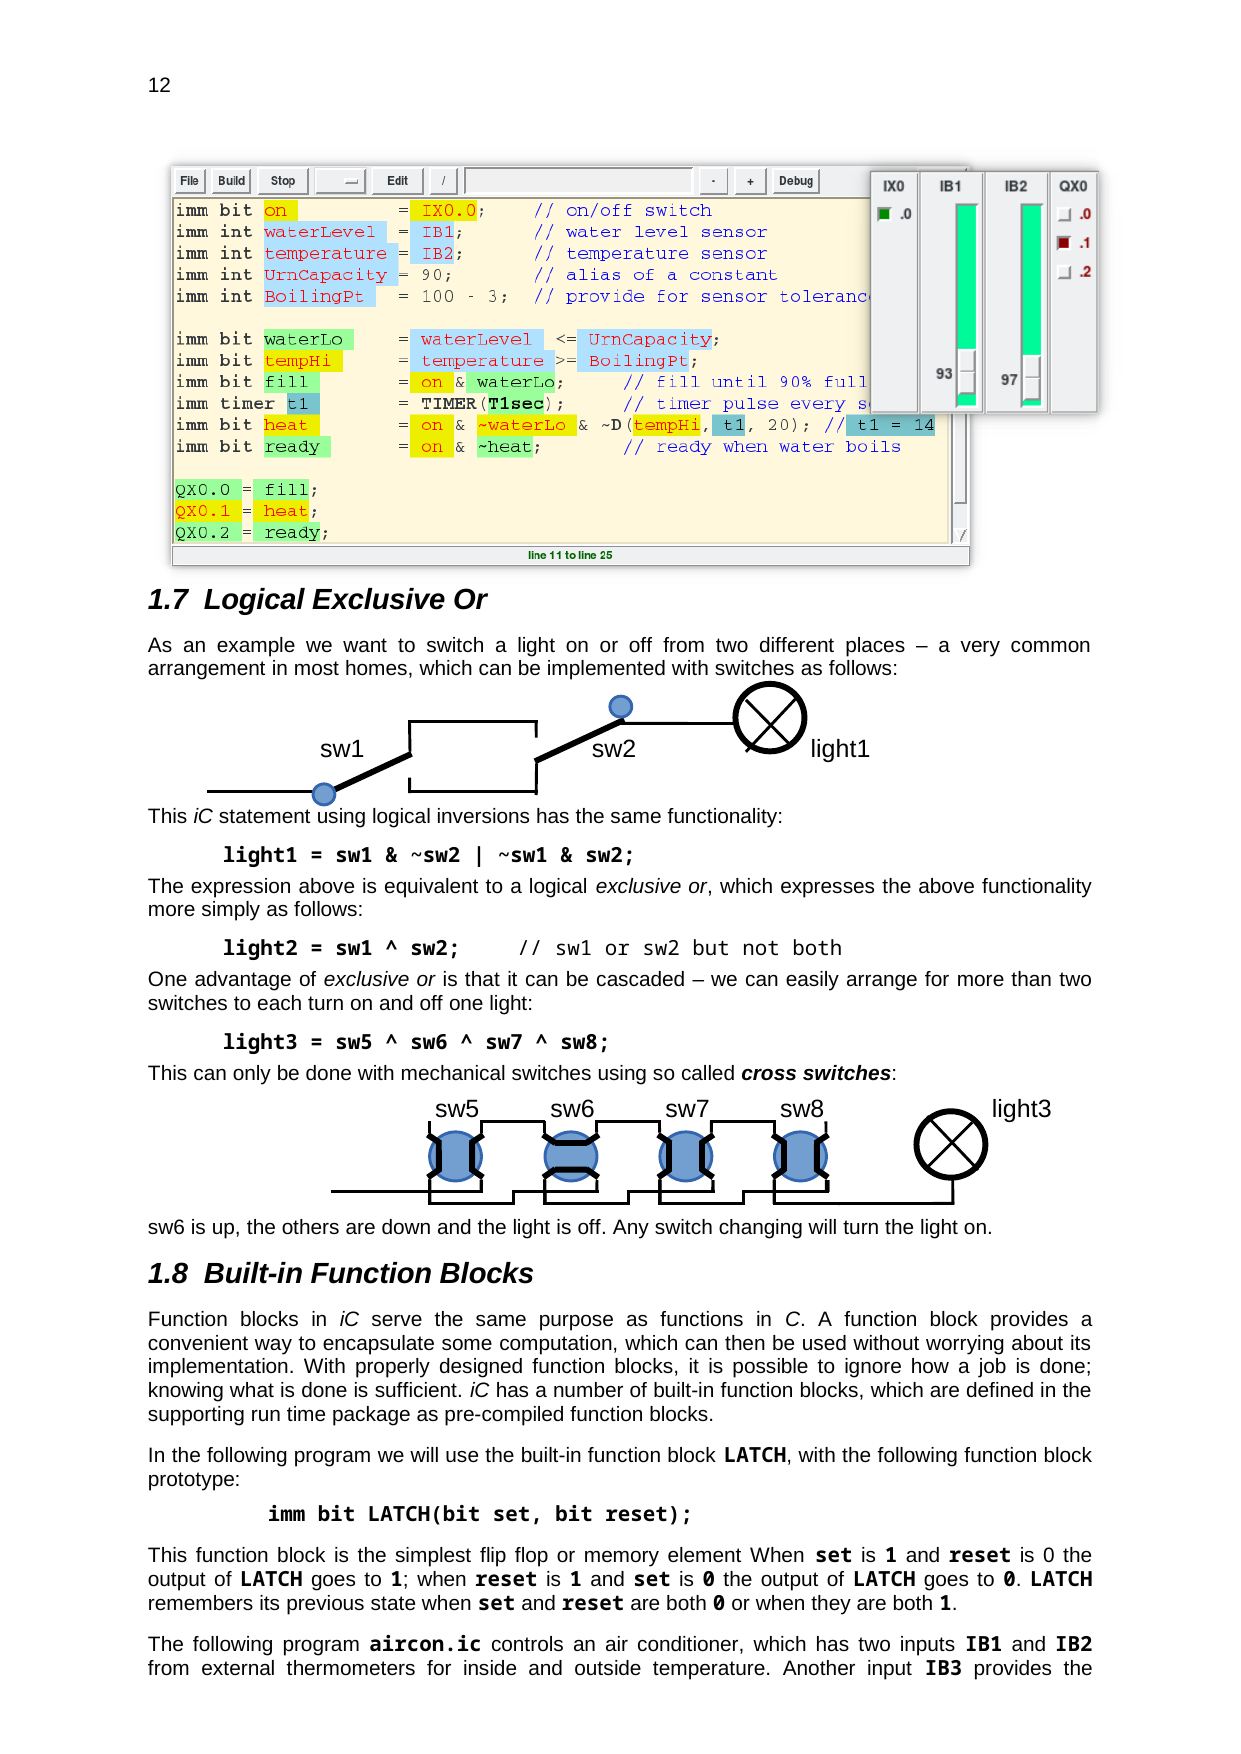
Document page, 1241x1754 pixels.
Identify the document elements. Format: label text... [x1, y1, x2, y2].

subtitle Built-in Function Blocks [148, 1257, 1092, 1290]
text imm bit LATCH(bit set, bit reset); [268, 1502, 1092, 1526]
text The expression above is equivalent to a logical exclusive or, which expresses the above functionality more simply as follows: [148, 874, 1092, 921]
text This can only be done with mechanical switches using so called cross switches: [148, 1061, 1092, 1085]
text One advantage of exclusive or is that it can be cascaded – we can easily arrange for more than two switches to each turn on and off one light: [148, 968, 1092, 1015]
text In the following program we will use the built-in function block LATCH, with the following function block prototype: [148, 1443, 1092, 1491]
text This iC statement using logical inversions has the same functionality: [147, 689, 1092, 828]
subtitle Logical Exclusive Or [148, 148, 1092, 616]
text Function blocks in iC serve the same purpose as functions in C. A function block provides a convenient way to encapsulate some computation, which can then be used without worrying about its implementation. With properly designed function blocks, it is possible to ignore how a job is done; knowing what is done is sufficient. iC has a number of built-in function blocks, which are defined in the supporting run time package as pre-compiled function blocks. [148, 1307, 1092, 1426]
picture [152, 147, 1123, 584]
text The following program aircon.ic controls an air conditioner, which has two inputs IB1 and IB2 from external thermometers for inside and outside temperature. Another input IB3 provides the [148, 1632, 1092, 1680]
text light1 = sw1 & ~sw2 | ~sw1 & sw2; [223, 840, 1092, 868]
text light2 = sw1 ^ sw2; // sw1 or sw2 but not both [223, 933, 1092, 962]
text sw6 is up, the others are down and the light is off. Any switch changing will turn the light on. [147, 1092, 1092, 1239]
text This function block is the simplest flip flop or memory element When set is 1 and reset is 0 the output of LATCH goes to 1; when reset is 1 and set is 0 the output of LATCH goes to 0. LATCH remembers its previous state when set and reset are both 0 or when they are both 1. [148, 1544, 1092, 1615]
text As an example we want to switch a light on or off from two different places – a very common arrangement in most homes, which can be implemented with switches as follows: [148, 633, 1092, 681]
text light3 = sw5 ^ sw6 ^ sw7 ^ sw8; [223, 1027, 1092, 1055]
